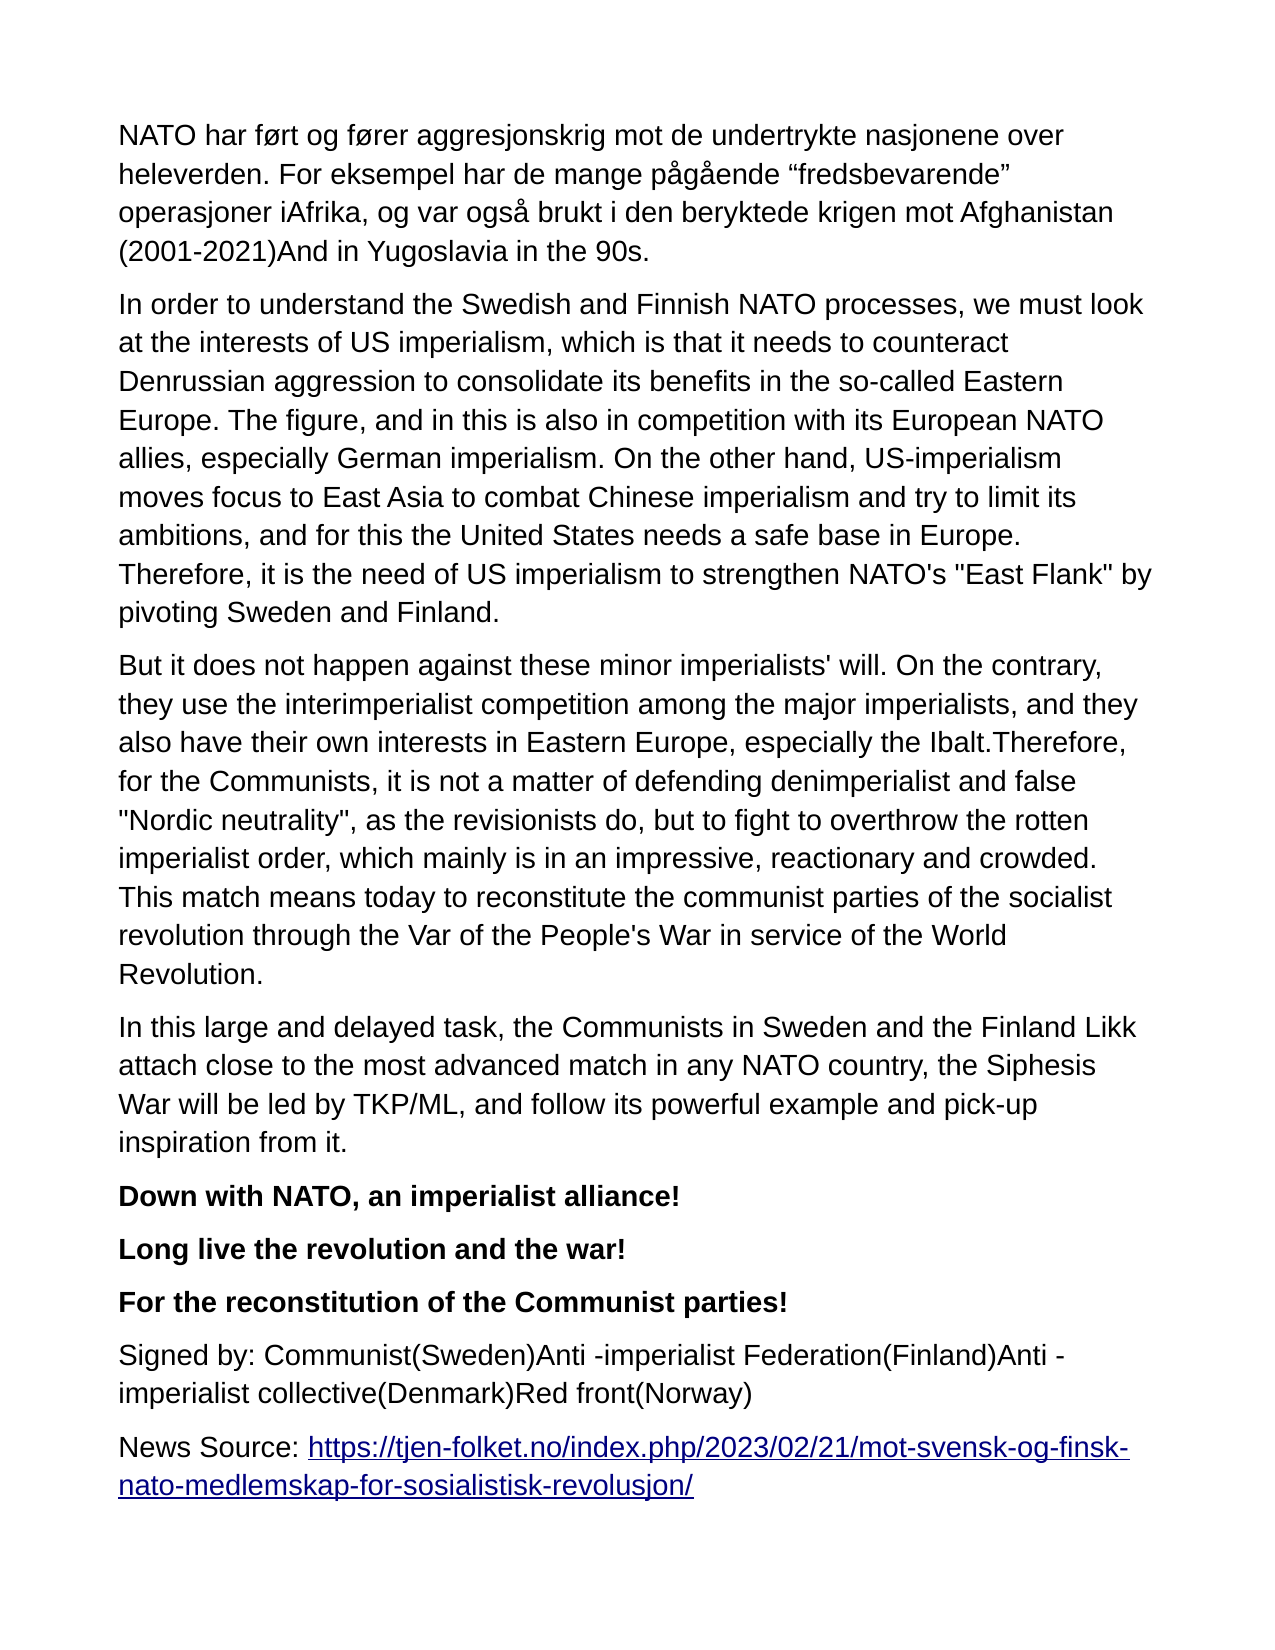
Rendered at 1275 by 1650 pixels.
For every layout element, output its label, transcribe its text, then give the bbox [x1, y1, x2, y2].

text For the reconstitution of the Communist parties! [118, 1285, 1157, 1318]
text NATO har ført og fører aggresjonskrig mot de undertrykte nasjonene over heleverden. For eksempel har de mange pågående “fredsbevarende” operasjoner iAfrika, og var også brukt i den beryktede krigen mot Afghanistan (2001-2021)And in Yugoslavia in the 90s. [118, 118, 1157, 267]
text News Source: https://tjen-folket.no/index.php/2023/02/21/mot-svensk-og-finsk-nato-medlemskap-for-sosialistisk-revolusjon/ [118, 1429, 1157, 1502]
text Signed by: Communist(Sweden)Anti -imperialist Federation(Finland)Anti -imperialist collective(Denmark)Red front(Norway) [118, 1338, 1157, 1410]
text In order to understand the Swedish and Finnish NATO processes, we must look at the interests of US imperialism, which is that it needs to counteract Denrussian aggression to consolidate its benefits in the so-called Eastern Europe. The figure, and in this is also in competition with its European NATO allies, especially German imperialism. On the other hand, US-imperialism moves focus to East Asia to combat Chinese imperialism and try to limit its ambitions, and for this the United States needs a safe base in Europe. Therefore, it is the need of US imperialism to strengthen NATO's "East Flank" by pivoting Sweden and Finland. [118, 287, 1157, 629]
text But it does not happen against these minor imperialists' will. On the contrary, they use the interimperialist competition among the major imperialists, and they also have their own interests in Eastern Europe, especially the Ibalt.Therefore, for the Communists, it is not a matter of defending denimperialist and false "Nordic neutrality", as the revisionists do, but to fight to overthrow the rotten imperialist order, which mainly is in an impressive, reactionary and crowded. This match means today to reconstitute the communist parties of the socialist revolution through the Var of the People's War in service of the World Revolution. [118, 648, 1157, 990]
text Down with NATO, an imperialist alliance! [118, 1178, 1157, 1212]
text In this large and delayed task, the Communists in Sweden and the Finland Likk attach close to the most advanced match in any NATO country, the Siphesis War will be led by TKP/ML, and follow its powerful example and pick-up inspiration from it. [118, 1010, 1157, 1159]
text Long live the revolution and the war! [118, 1232, 1157, 1265]
